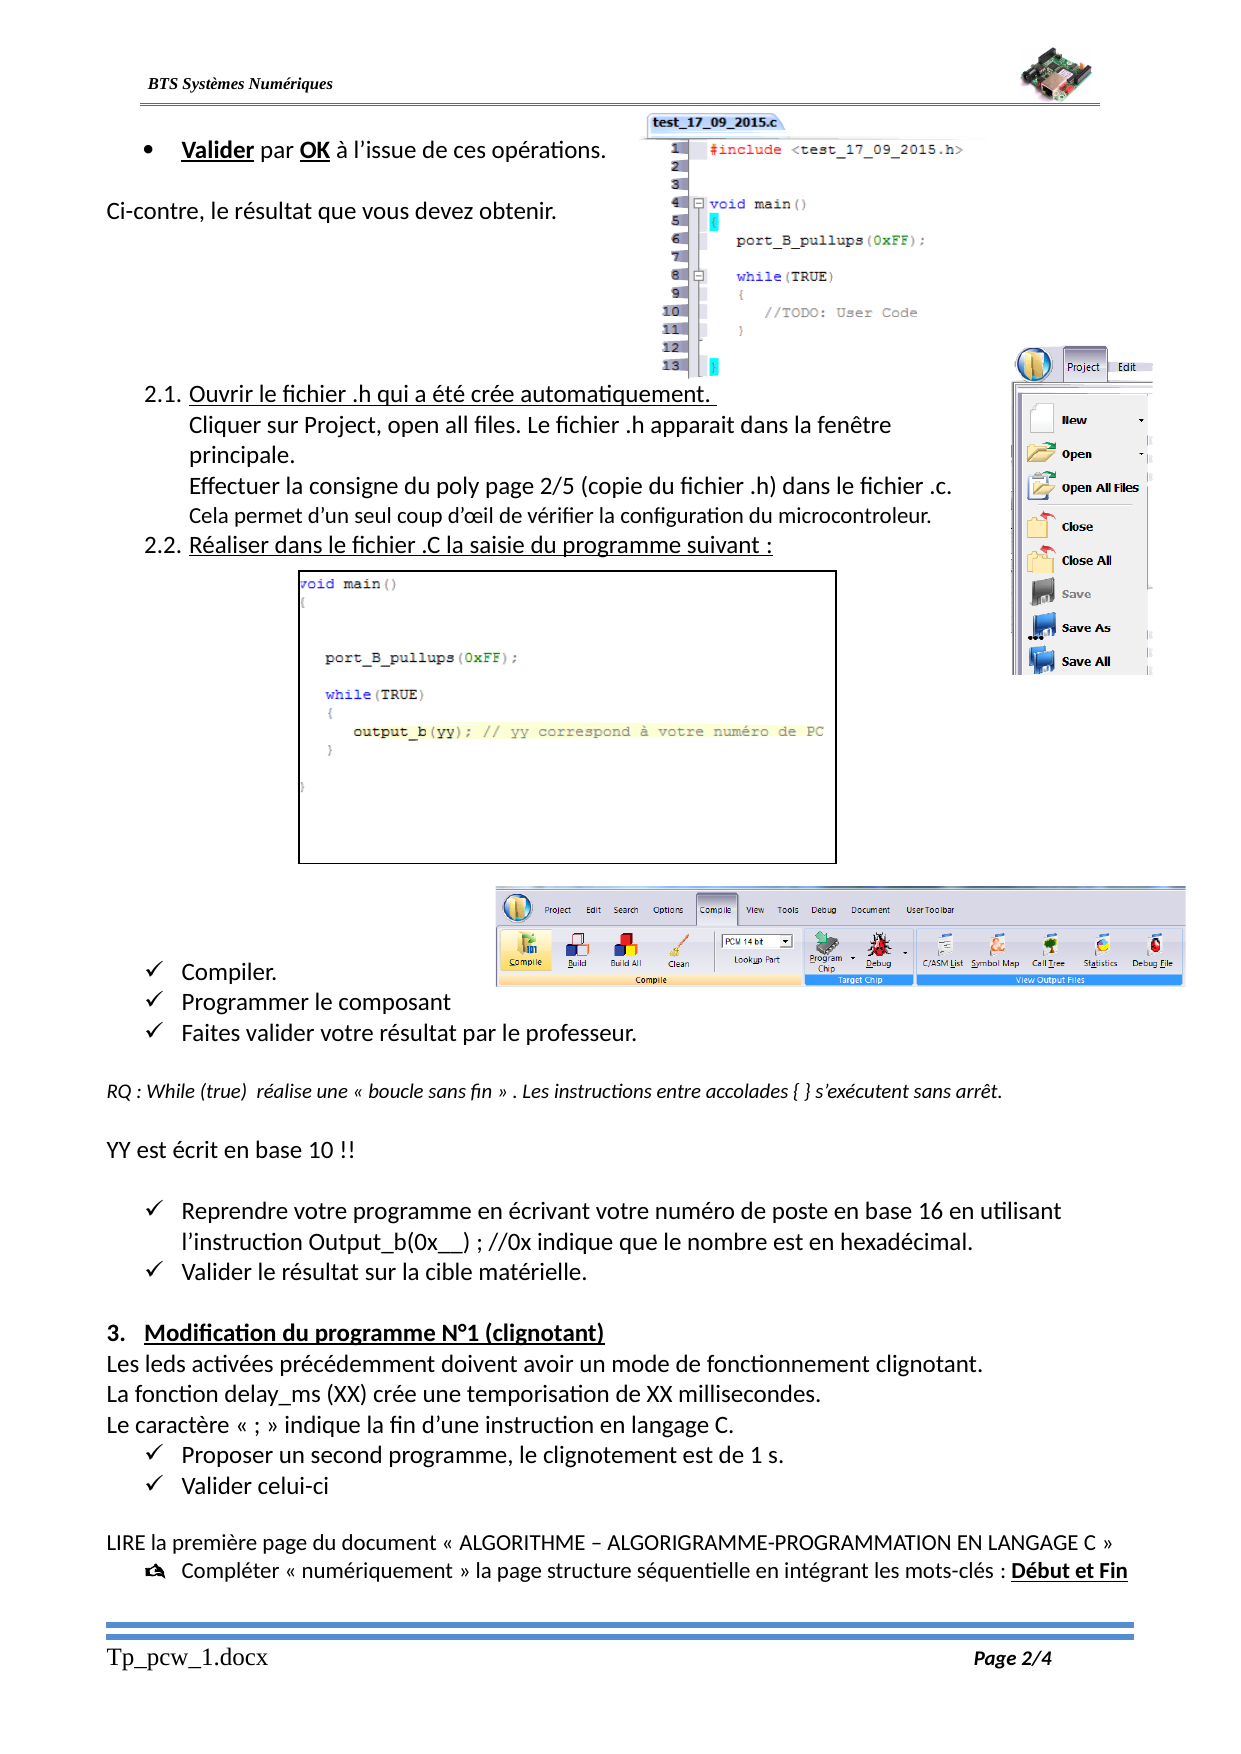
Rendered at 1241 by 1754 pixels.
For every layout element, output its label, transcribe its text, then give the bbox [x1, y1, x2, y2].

picture [671, 165, 692, 196]
list Compiler. [144, 956, 1134, 987]
list Compléter « numériquement » la page structure séquentielle en intégrant les mots-clés : Début et Fin [144, 1556, 1134, 1584]
list Modification du programme N°1 (clignotant) [106, 1317, 1134, 1348]
text YY est écrit en base 10 !! [106, 1134, 1134, 1164]
text LIRE la première page du document « ALGORITHME – ALGORIGRAMME-PROGRAMMATION EN LANGAGE C » [106, 1528, 1134, 1556]
picture [646, 112, 787, 134]
list Proposer un second programme, le clignotement est de 1 s. [144, 1439, 1134, 1470]
list Cela permet d’un seul coup d’œil de vérifier la configuration du microcontroleur. [189, 501, 1134, 529]
list Valider celui-ci [144, 1470, 1134, 1500]
text La fonction delay_ms (XX) crée une temporisation de XX millisecondes. [106, 1378, 1134, 1409]
list Cliquer sur Project, open all files. Le fichier .h apparait dans la fenêtre principale. [189, 409, 1134, 470]
list Réaliser dans le fichier .C la saisie du programme suivant : [144, 529, 1134, 559]
picture [495, 886, 1186, 987]
list Valider par OK à l’issue de ces opérations. [144, 134, 1134, 165]
list Effectuer la consigne du poly page 2/5 (copie du fichier .h) dans le fichier .c. [189, 470, 1134, 501]
text Les leds activées précédemment doivent avoir un mode de fonctionnement clignotant. [106, 1348, 1134, 1378]
picture [1013, 345, 1153, 379]
list Faites valider votre résultat par le professeur. [144, 1017, 1134, 1048]
picture [1134, 380, 1153, 384]
list Programmer le composant [144, 987, 1134, 1017]
list Reprendre votre programme en écrivant votre numéro de poste en base 16 en utilisant l’instruction Output_b(0x__) ; //0x indique que le nombre est en hexadécimal. [144, 1195, 1134, 1256]
text RQ : While (true) réalise une « boucle sans fin » . Les instructions entre accolades { } s’exécutent sans arrêt. [106, 1078, 1134, 1103]
picture [662, 226, 924, 379]
picture [1011, 393, 1153, 675]
text Ci-contre, le résultat que vous devez obtenir. [106, 196, 1134, 226]
list Valider le résultat sur la cible matérielle. [144, 1256, 1134, 1287]
picture [1019, 47, 1094, 103]
list Ouvrir le fichier .h qui a été crée automatiquement. [144, 379, 1134, 409]
picture [300, 578, 824, 793]
text Le caractère « ; » indique la fin d’une instruction en langage C. [106, 1409, 1134, 1439]
